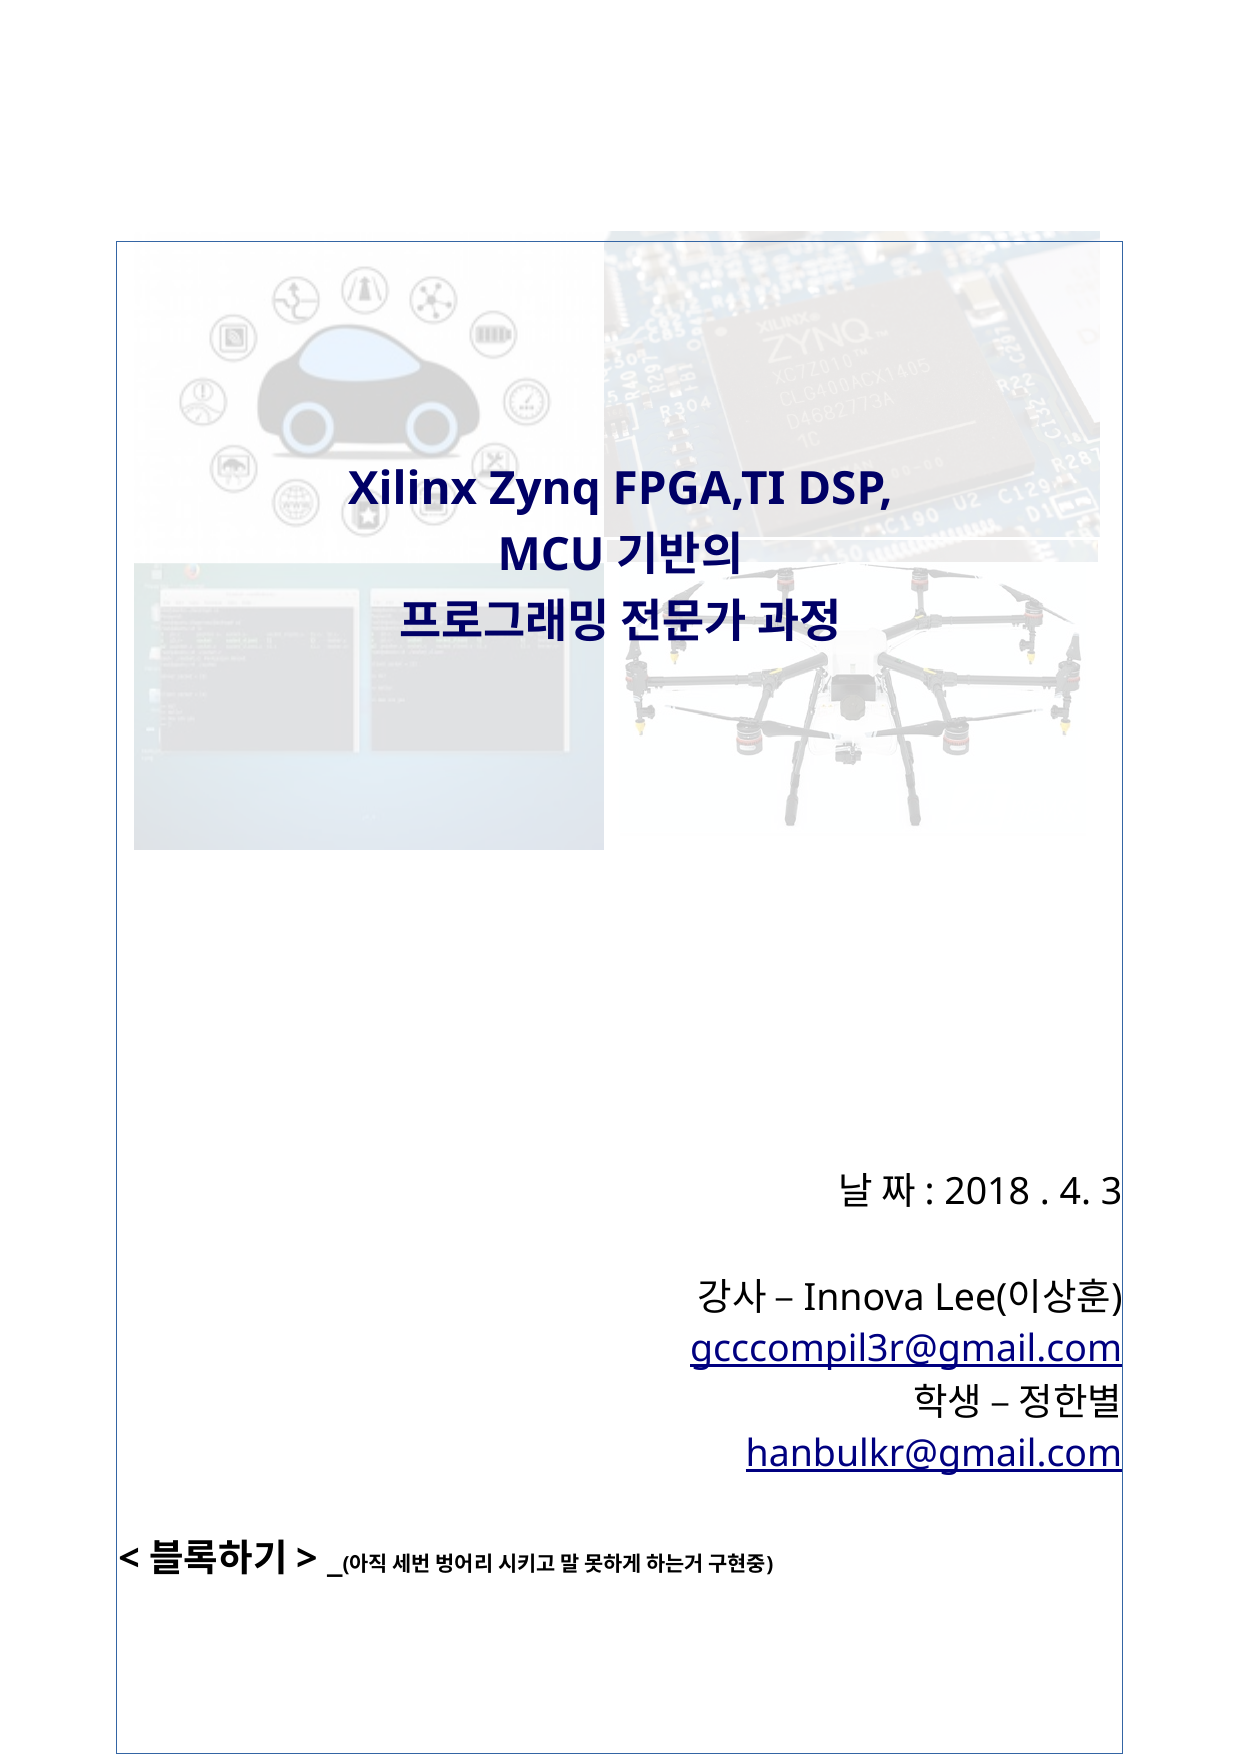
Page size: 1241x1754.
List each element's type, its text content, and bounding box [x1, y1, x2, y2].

text Xilinx Zynq FPGA,TI DSP, [1100, 455, 1122, 517]
text Xilinx Zynq FPGA,TI DSP, [118, 455, 134, 517]
text MCU 기반의 [604, 517, 1122, 849]
text 날 짜 : 2018 . 4. 3 [118, 1161, 1122, 1215]
text 프로그래밍 전문가 과정 [1101, 584, 1122, 650]
text gcccompil3r@gmail.com [118, 1321, 1122, 1372]
text 강사 – Innova Lee(이상훈) [118, 1266, 1122, 1321]
text 프로그래밍 전문가 과정 [118, 584, 134, 650]
text < 블록하기 > _(아직 세번 벙어리 시키고 말 못하게 하는거 구현중) [118, 1528, 1122, 1583]
text hanbulkr@gmail.com [118, 1426, 1122, 1477]
text MCU 기반의 [118, 517, 134, 584]
text 학생 – 정한별 [118, 1372, 1122, 1426]
